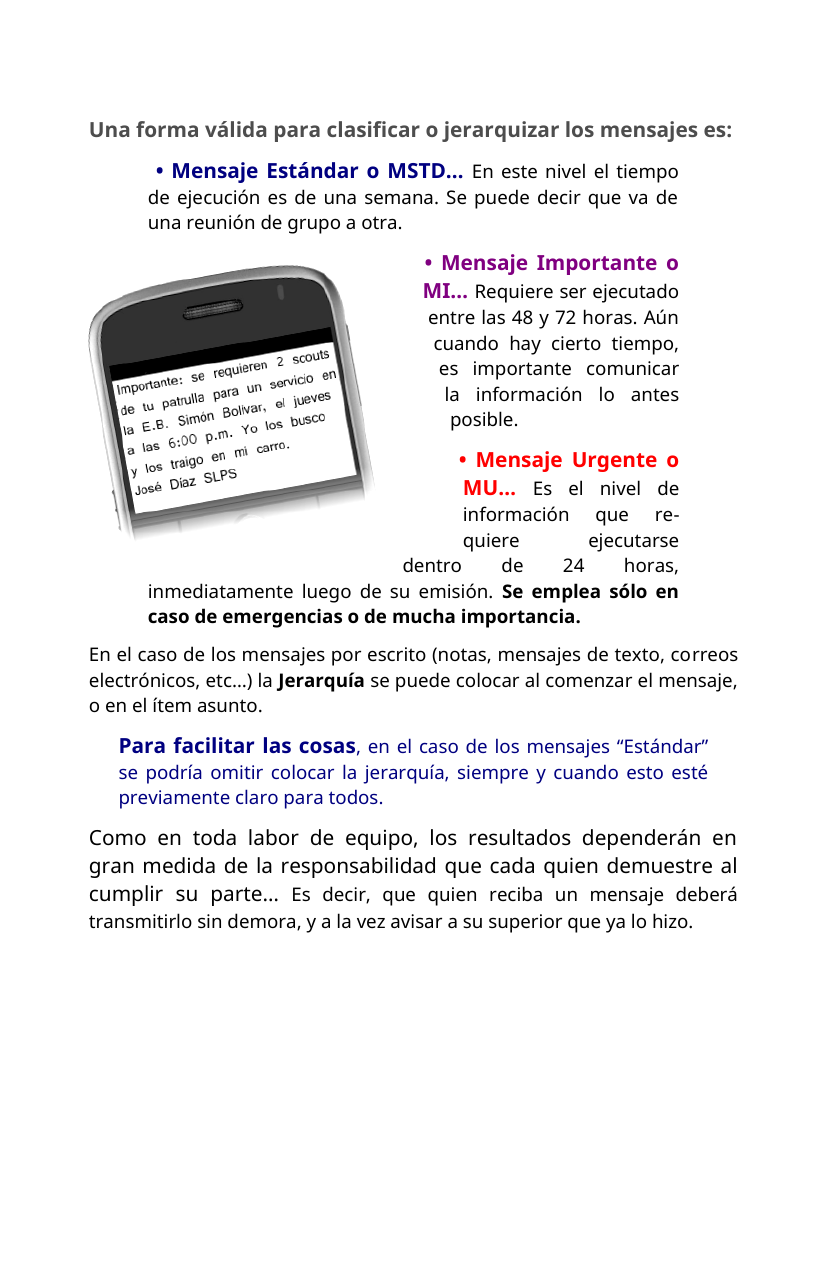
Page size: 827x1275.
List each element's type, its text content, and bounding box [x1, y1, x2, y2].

picture [82, 177, 385, 472]
text • Mensaje Urgente o MU… Es el nivel de información que re­quiere ejecutarse dentro de 24 horas, inmediatamente luego de su emisión. Se em­plea sólo en caso de emer­gen­cias o de mucha impor­tan­cia. [148, 388, 679, 573]
text Como en toda labor de equipo, los resultados dependerán en gran medida de la responsabilidad que cada quien demuestre al cumplir su parte… Es decir, que quien reciba un mensaje deberá transmitirlo sin demora, y a la vez avisar a su superior que ya lo hizo. [89, 766, 738, 877]
table_header Es recomendable también, que para reforzar su comuni­cación, tu Unidad cuente con un espa­cio en Internet para tal fin, siendo las op­ciones más facti­bles una página Web, un blog, una cuenta en una de las redes sociales, u otro por el estilo. [537, 890, 749, 1166]
text Para facilitar las cosas, en el caso de los mensajes “Estándar” se podría omitir colocar la jerarquía, siempre y cuando esto esté previa­mente claro para todos. [118, 674, 709, 754]
text En el caso de los mensajes por escrito (notas, mensajes de texto, co­rreos electrónicos, etc…) la Jerarquía se puede colocar al comenzar el mensaje, o en el ítem asunto. [89, 585, 738, 662]
text • Mensaje Importante o MI… Re­quiere ser ejecutado entre las 48 y 72 horas. Aún cuando hay cierto tiempo, es impor­tante comunicar la informa­ción lo antes posible. [148, 166, 679, 376]
picture [88, 889, 526, 1066]
text • Mensaje Estándar o MSTD… En este nivel el tiempo de eje­cución es de una semana. Se puede decir que va de una reunión de grupo a otra. [148, 74, 679, 153]
table_header [78, 890, 537, 1166]
